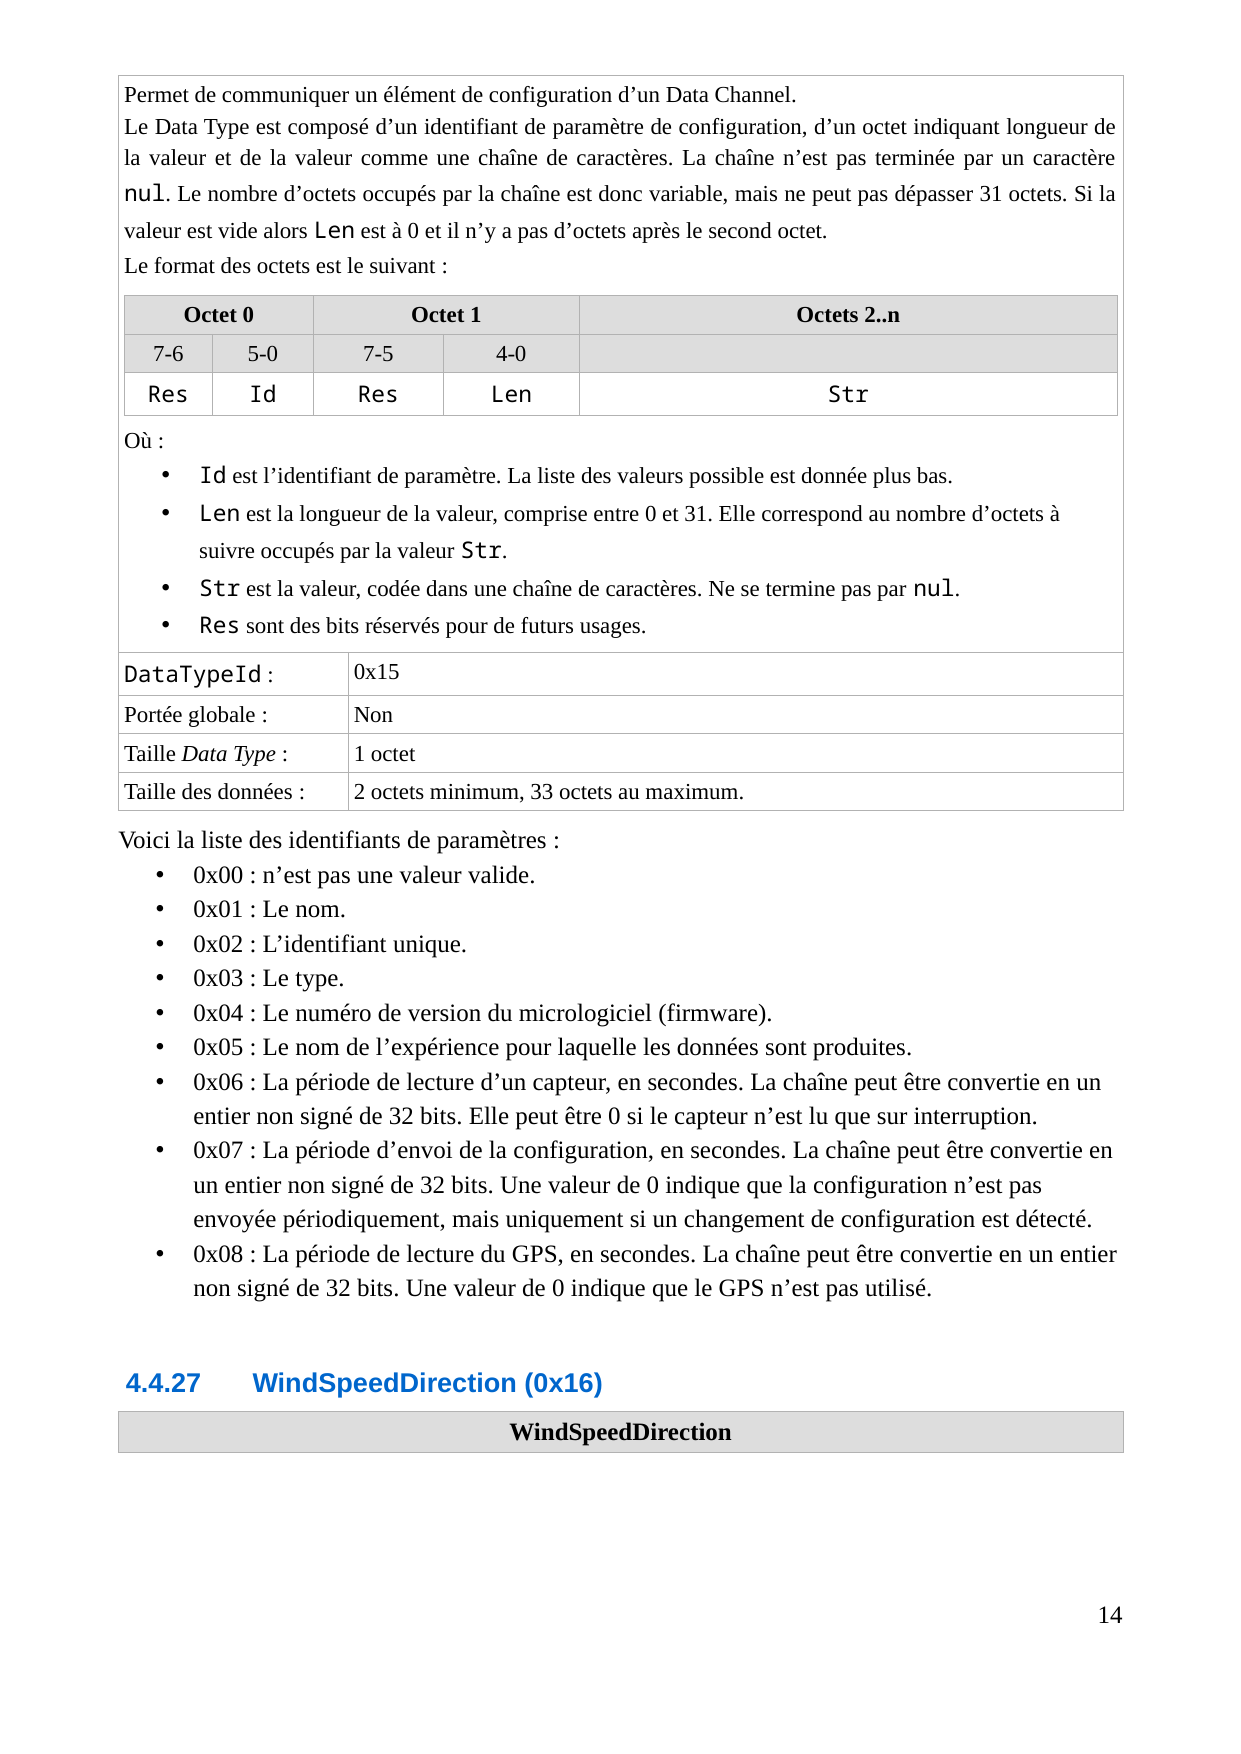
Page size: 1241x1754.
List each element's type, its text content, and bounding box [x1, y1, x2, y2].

table_cell Non [349, 696, 1123, 733]
table_cell 2 octets minimum, 33 octets au maximum. [349, 773, 1123, 810]
table_header Octet 0 [125, 296, 313, 334]
list 0x03 : Le type. [156, 963, 1122, 992]
table_cell Len [444, 373, 579, 415]
table_cell Res [314, 373, 443, 415]
subtitle WindSpeedDirection (0x16) [118, 1367, 1122, 1399]
table_header WindSpeedDirection [119, 1412, 1123, 1452]
list 0x02 : L’identifiant unique. [156, 929, 1122, 957]
table_cell 7-6 [125, 335, 212, 372]
list 0x00 : n’est pas une valeur valide. [156, 860, 1122, 888]
table_cell 5-0 [213, 335, 313, 372]
table_cell Permet de communiquer un élément de configuration d’un Data Channel. Le Data Type est composé d’un identifiant de paramètre de configuration, d’un octet indiquant longueur de la valeur et de la valeur comme une chaîne de caractères. La chaîne n’est pas terminée par un caractère nul. Le nombre d’octets occupés par la chaîne est donc variable, mais ne peut pas dépasser 31 octets. Si la valeur est vide alors Len est à 0 et il n’y a pas d’octets après le second octet. Le format des octets est le suivant : Où : Id est l’identifiant de paramètre. La liste des valeurs possible est donnée plus bas. Len est la longueur de la valeur, comprise entre 0 et 31. Elle correspond au nombre d’octets à suivre occupés par la valeur Str. Str est la valeur, codée dans une chaîne de caractères. Ne se termine pas par nul. Res sont des bits réservés pour de futurs usages. [119, 76, 1123, 652]
table_cell Str [580, 373, 1117, 415]
list 0x08 : La période de lecture du GPS, en secondes. La chaîne peut être convertie en un entier non signé de 32 bits. Une valeur de 0 indique que le GPS n’est pas utilisé. [156, 1239, 1122, 1302]
table_cell 4-0 [444, 335, 579, 372]
text Voici la liste des identifiants de paramètres : [118, 825, 1122, 854]
table_cell Taille des données : [119, 773, 348, 810]
table_cell Taille Data Type : [119, 734, 348, 772]
table_cell [580, 335, 1117, 372]
table_cell 1 octet [349, 734, 1123, 772]
list 0x06 : La période de lecture d’un capteur, en secondes. La chaîne peut être convertie en un entier non signé de 32 bits. Elle peut être 0 si le capteur n’est lu que sur interruption. [156, 1067, 1122, 1130]
table_cell Portée globale : [119, 696, 348, 733]
list 0x04 : Le numéro de version du micrologiciel (firmware). [156, 998, 1122, 1026]
table_cell 7-5 [314, 335, 443, 372]
list 0x05 : Le nom de l’expérience pour laquelle les données sont produites. [156, 1032, 1122, 1061]
table_cell DataTypeId : [119, 653, 348, 695]
table_cell Res [125, 373, 212, 415]
list 0x01 : Le nom. [156, 894, 1122, 923]
table_cell 0x15 [349, 653, 1123, 695]
table_cell Id [213, 373, 313, 415]
list 0x07 : La période d’envoi de la configuration, en secondes. La chaîne peut être convertie en un entier non signé de 32 bits. Une valeur de 0 indique que la configuration n’est pas envoyée périodiquement, mais uniquement si un changement de configuration est détecté. [156, 1136, 1122, 1233]
table_header Octet 1 [314, 296, 579, 334]
table_header Octets 2..n [580, 296, 1117, 334]
